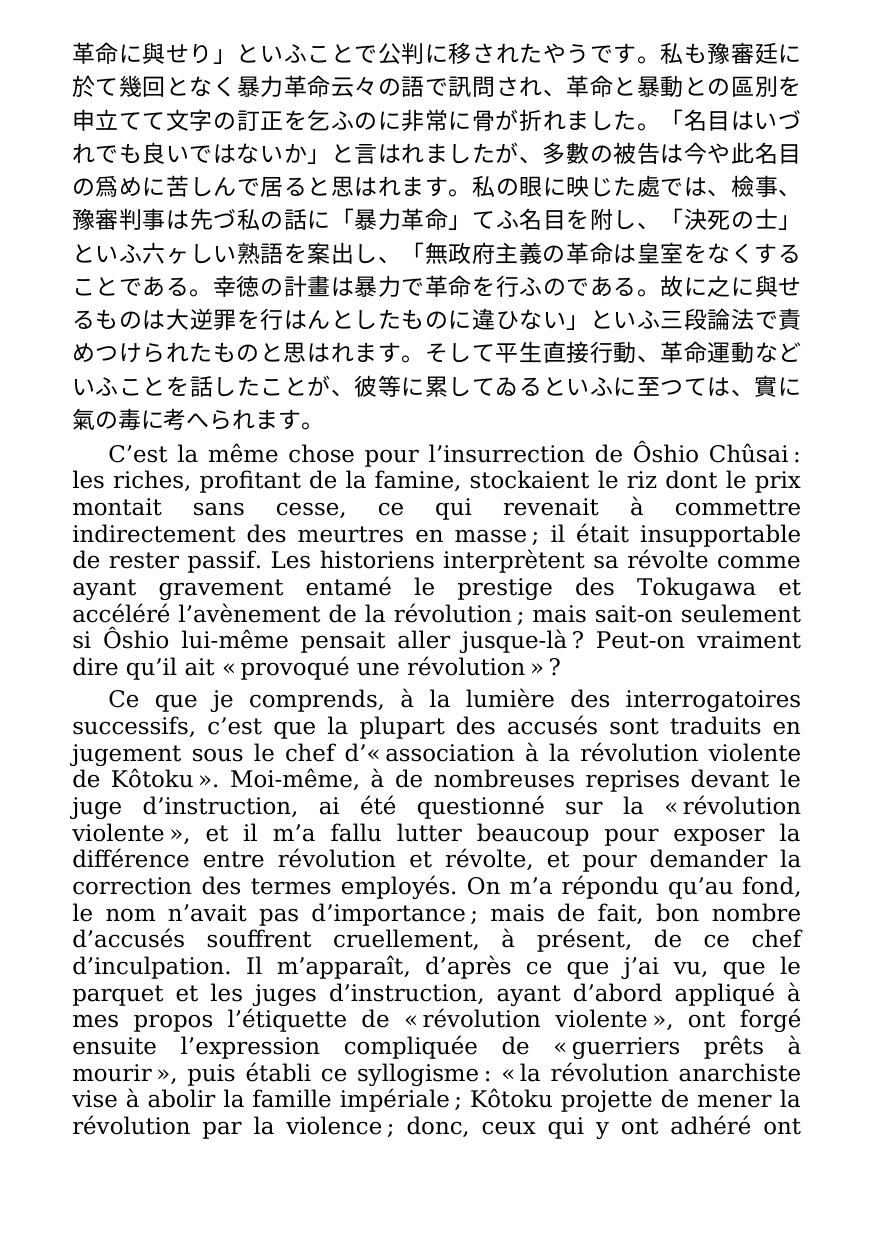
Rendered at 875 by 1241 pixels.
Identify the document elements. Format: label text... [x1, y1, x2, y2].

text Ce que je comprends, à la lumière des interrogatoires successifs, c’est que la plupart des accusés sont traduits en jugement sous le chef d’« association à la révolution violente de Kôtoku ». Moi-même, à de nombreuses reprises devant le juge d’instruction, ai été questionné sur la « révolution violente », et il m’a fallu lutter beaucoup pour exposer la différence entre révolution et révolte, et pour demander la correction des termes employés. On m’a répondu qu’au fond, le nom n’avait pas d’importance ; mais de fait, bon nombre d’accusés souffrent cruellement, à présent, de ce chef d’inculpation. Il m’apparaît, d’après ce que j’ai vu, que le parquet et les juges d’instruction, ayant d’abord appliqué à mes propos l’étiquette de « révolution violente », ont forgé ensuite l’expression compliquée de « guerriers prêts à mourir », puis établi ce syllogisme : « la révolution anarchiste vise à abolir la famille impériale ; Kôtoku projette de mener la révolution par la violence ; donc, ceux qui y ont adhéré ont [72, 687, 802, 1140]
text 革命に與せり」といふことで公判に移されたやうです。私も豫審廷に於て幾回となく暴力革命云々の語で訊問され、革命と暴動との區別を申立てて文字の訂正を乞ふのに非常に骨が折れました。「名目はいづれでも良いではないか」と言はれましたが、多數の被告は今や此名目の爲めに苦しんで居ると思はれます。私の眼に映じた處では、檢事、豫審判事は先づ私の話に「暴力革命」てふ名目を附し、「決死の士」といふ六ヶしい熟語を案出し、「無政府主義の革命は皇室をなくすることである。幸徳の計畫は暴力で革命を行ふのである。故に之に與せるものは大逆罪を行はんとしたものに違ひない」といふ三段論法で責めつけられたものと思はれます。そして平生直接行動、革命運動などいふことを話したことが、彼等に累してゐるといふに至つては、實に氣の毒に考へられます。 [72, 36, 802, 435]
text C’est la même chose pour l’insurrection de Ôshio Chûsai : les riches, profitant de la famine, stockaient le riz dont le prix montait sans cesse, ce qui revenait à commettre indirectement des meurtres en masse ; il était insupportable de rester passif. Les historiens interprètent sa révolte comme ayant gravement entamé le prestige des Tokugawa et accéléré l’avènement de la révolution ; mais sait-on seulement si Ôshio lui-même pensait aller jusque-là ? Peut-on vraiment dire qu’il ait « provoqué une révolution » ? [72, 441, 802, 681]
